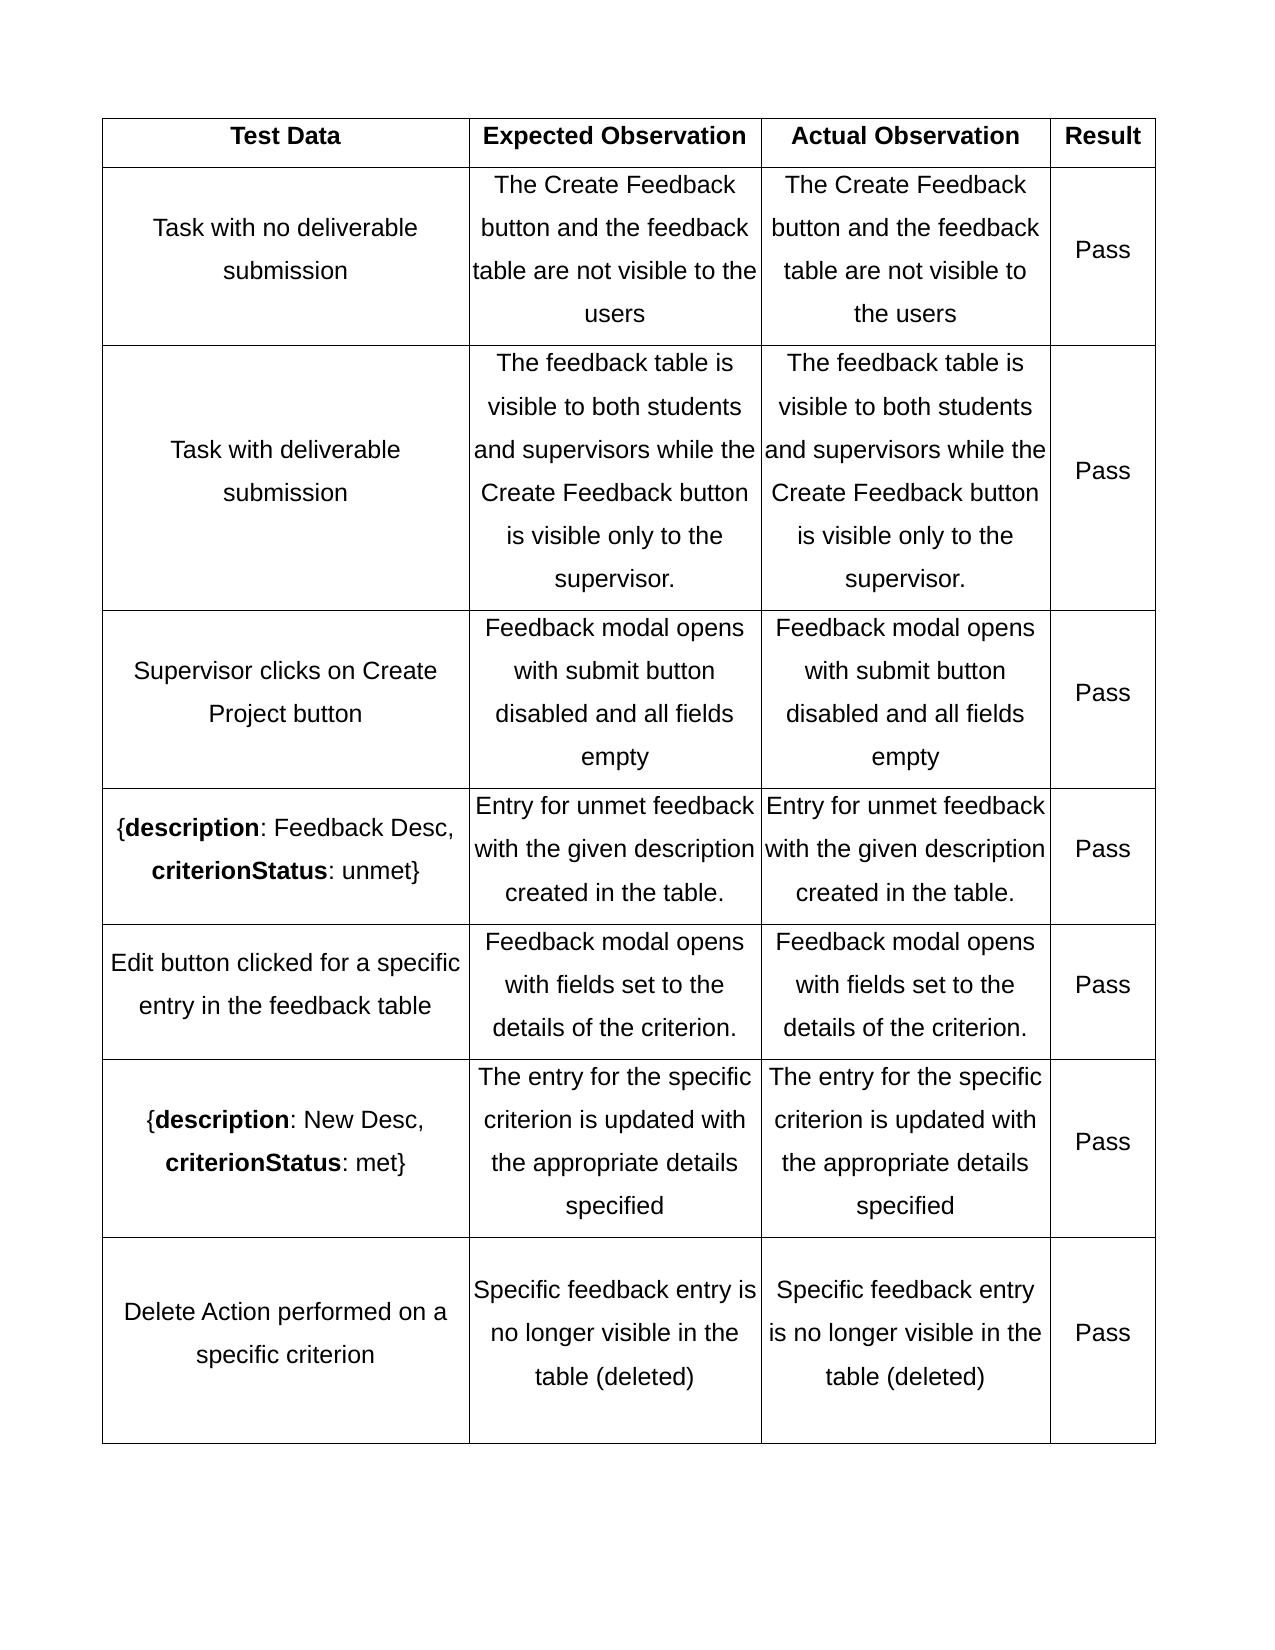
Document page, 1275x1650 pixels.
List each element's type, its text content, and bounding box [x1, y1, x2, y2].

table_cell Task with no deliverable submission [103, 168, 469, 345]
table_cell Edit button clicked for a specific entry in the feedback table [103, 925, 469, 1059]
table_header Expected Observation [470, 119, 761, 167]
table_cell The entry for the specific criterion is updated with the appropriate details specified [470, 1060, 761, 1237]
table_cell Pass [1051, 168, 1155, 345]
table_cell Feedback modal opens with fields set to the details of the criterion. [762, 925, 1050, 1059]
table_cell Supervisor clicks on Create Project button [103, 611, 469, 788]
table_cell Specific feedback entry is no longer visible in the table (deleted) [762, 1238, 1050, 1443]
table_cell Pass [1051, 346, 1155, 610]
table_cell The entry for the specific criterion is updated with the appropriate details specified [762, 1060, 1050, 1237]
table_cell Feedback modal opens with submit button disabled and all fields empty [762, 611, 1050, 788]
table_cell Feedback modal opens with fields set to the details of the criterion. [470, 925, 761, 1059]
table_cell Entry for unmet feedback with the given description created in the table. [762, 789, 1050, 923]
table_cell {description: Feedback Desc, criterionStatus: unmet} [103, 789, 469, 923]
table_cell Pass [1051, 611, 1155, 788]
table_cell The Create Feedback button and the feedback table are not visible to the users [762, 168, 1050, 345]
table_cell Entry for unmet feedback with the given description created in the table. [470, 789, 761, 923]
table_cell Pass [1051, 1238, 1155, 1443]
table_cell Feedback modal opens with submit button disabled and all fields empty [470, 611, 761, 788]
table_cell Pass [1051, 789, 1155, 923]
table_header Result [1051, 119, 1155, 167]
table_cell Delete Action performed on a specific criterion [103, 1238, 469, 1443]
table_cell Pass [1051, 925, 1155, 1059]
table_cell Specific feedback entry is no longer visible in the table (deleted) [470, 1238, 761, 1443]
table_cell {description: New Desc, criterionStatus: met} [103, 1060, 469, 1237]
table_cell Task with deliverable submission [103, 346, 469, 610]
table_header Actual Observation [762, 119, 1050, 167]
table_cell The feedback table is visible to both students and supervisors while the Create Feedback button is visible only to the supervisor. [762, 346, 1050, 610]
table_header Test Data [103, 119, 469, 167]
table_cell The feedback table is visible to both students and supervisors while the Create Feedback button is visible only to the supervisor. [470, 346, 761, 610]
table_cell Pass [1051, 1060, 1155, 1237]
table_cell The Create Feedback button and the feedback table are not visible to the users [470, 168, 761, 345]
